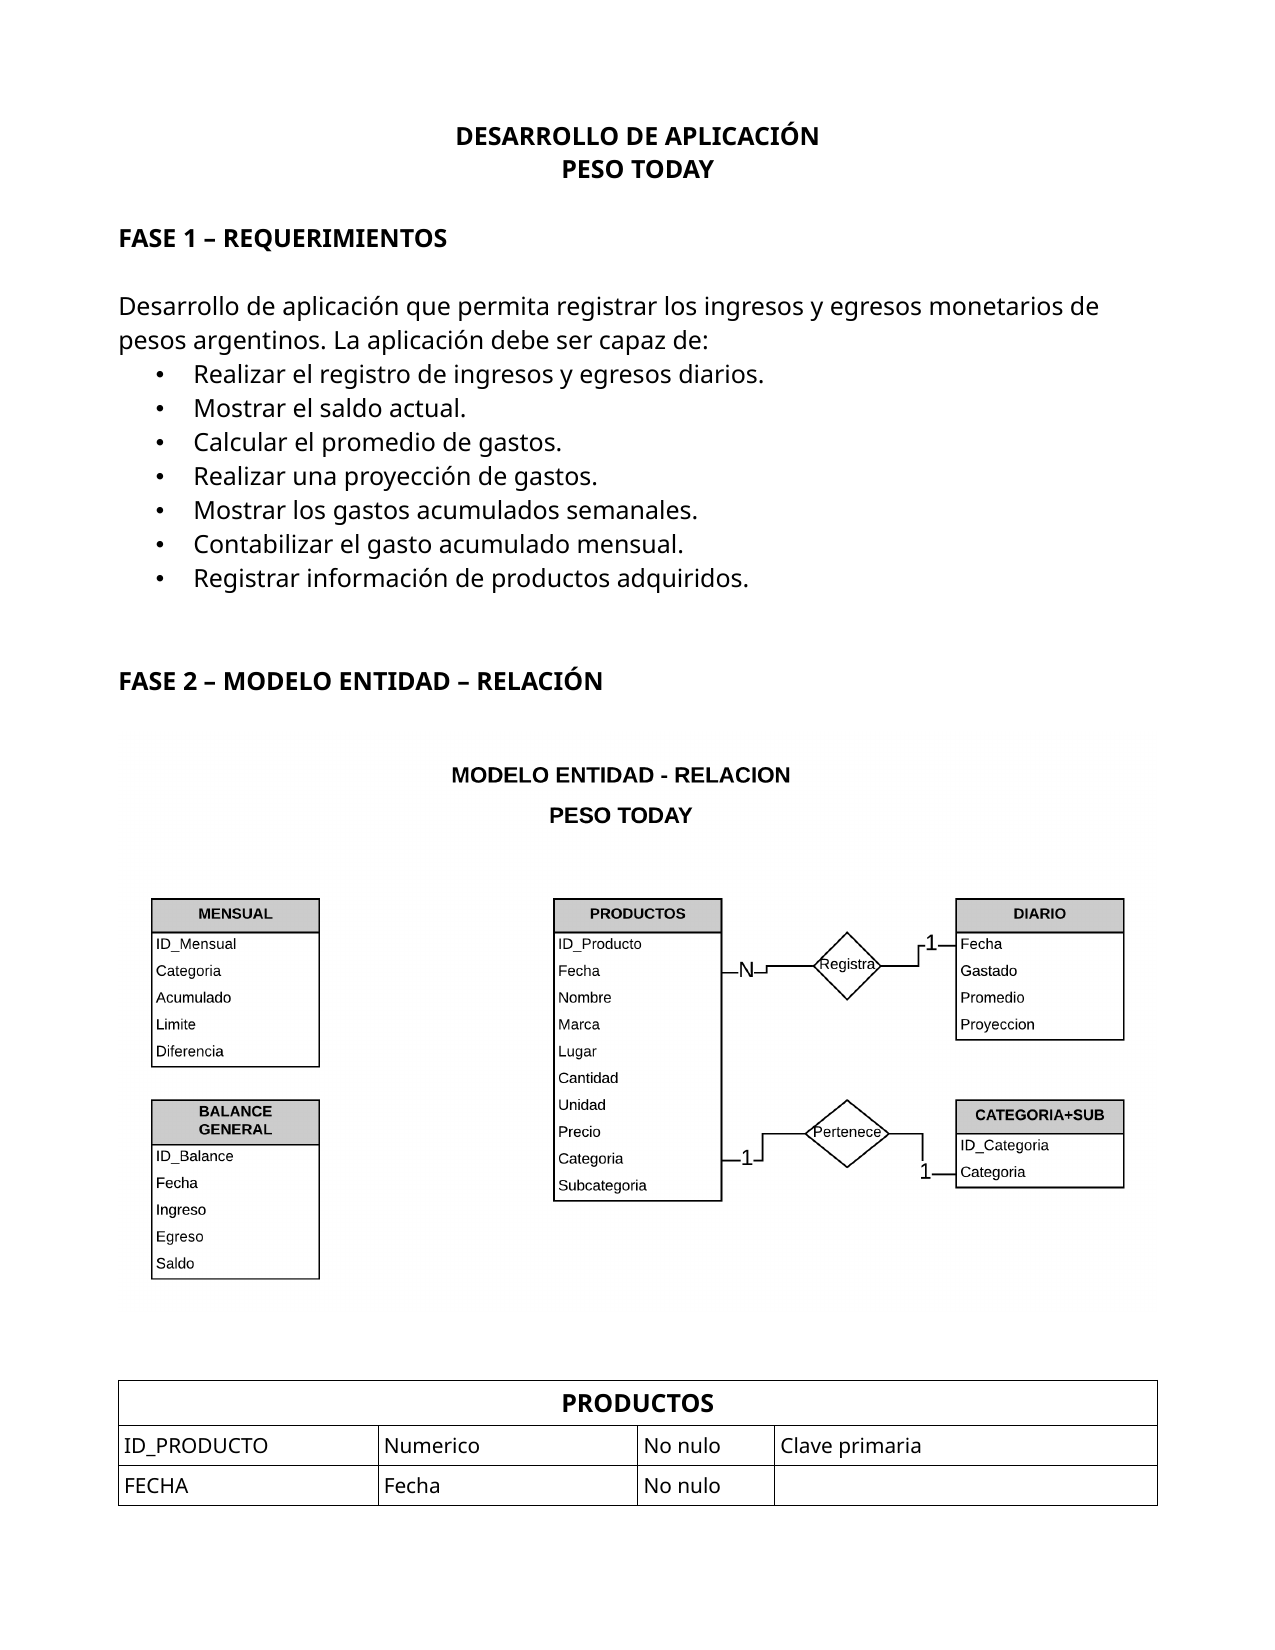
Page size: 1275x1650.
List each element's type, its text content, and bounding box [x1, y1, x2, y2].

text Desarrollo de aplicación que permita registrar los ingresos y egresos monetarios de pesos argentinos. La aplicación debe ser capaz de: [118, 288, 1157, 357]
table_cell [775, 1466, 1157, 1505]
text FASE 1 – REQUERIMIENTOS [118, 220, 1157, 254]
table_header ID_PRODUCTO [119, 1426, 378, 1465]
table_cell Fecha [379, 1466, 637, 1505]
table_cell No nulo [638, 1466, 774, 1505]
table_header PRODUCTOS [119, 1381, 1157, 1425]
list Contabilizar el gasto acumulado mensual. [156, 527, 1157, 561]
table_header No nulo [638, 1426, 774, 1465]
table_header Clave primaria [775, 1426, 1157, 1465]
text DESARROLLO DE APLICACIÓN [118, 118, 1157, 152]
list Mostrar el saldo actual. [156, 391, 1157, 425]
list Mostrar los gastos acumulados semanales. [156, 493, 1157, 527]
table_cell FECHA [119, 1466, 378, 1505]
text FASE 2 – MODELO ENTIDAD – RELACIÓN [118, 663, 1157, 697]
list Realizar una proyección de gastos. [156, 459, 1157, 493]
table_header Numerico [379, 1426, 637, 1465]
list Calcular el promedio de gastos. [156, 425, 1157, 459]
list Realizar el registro de ingresos y egresos diarios. [156, 357, 1157, 391]
picture [118, 731, 1157, 1312]
list Registrar información de productos adquiridos. [156, 561, 1157, 595]
text PESO TODAY [118, 152, 1157, 186]
